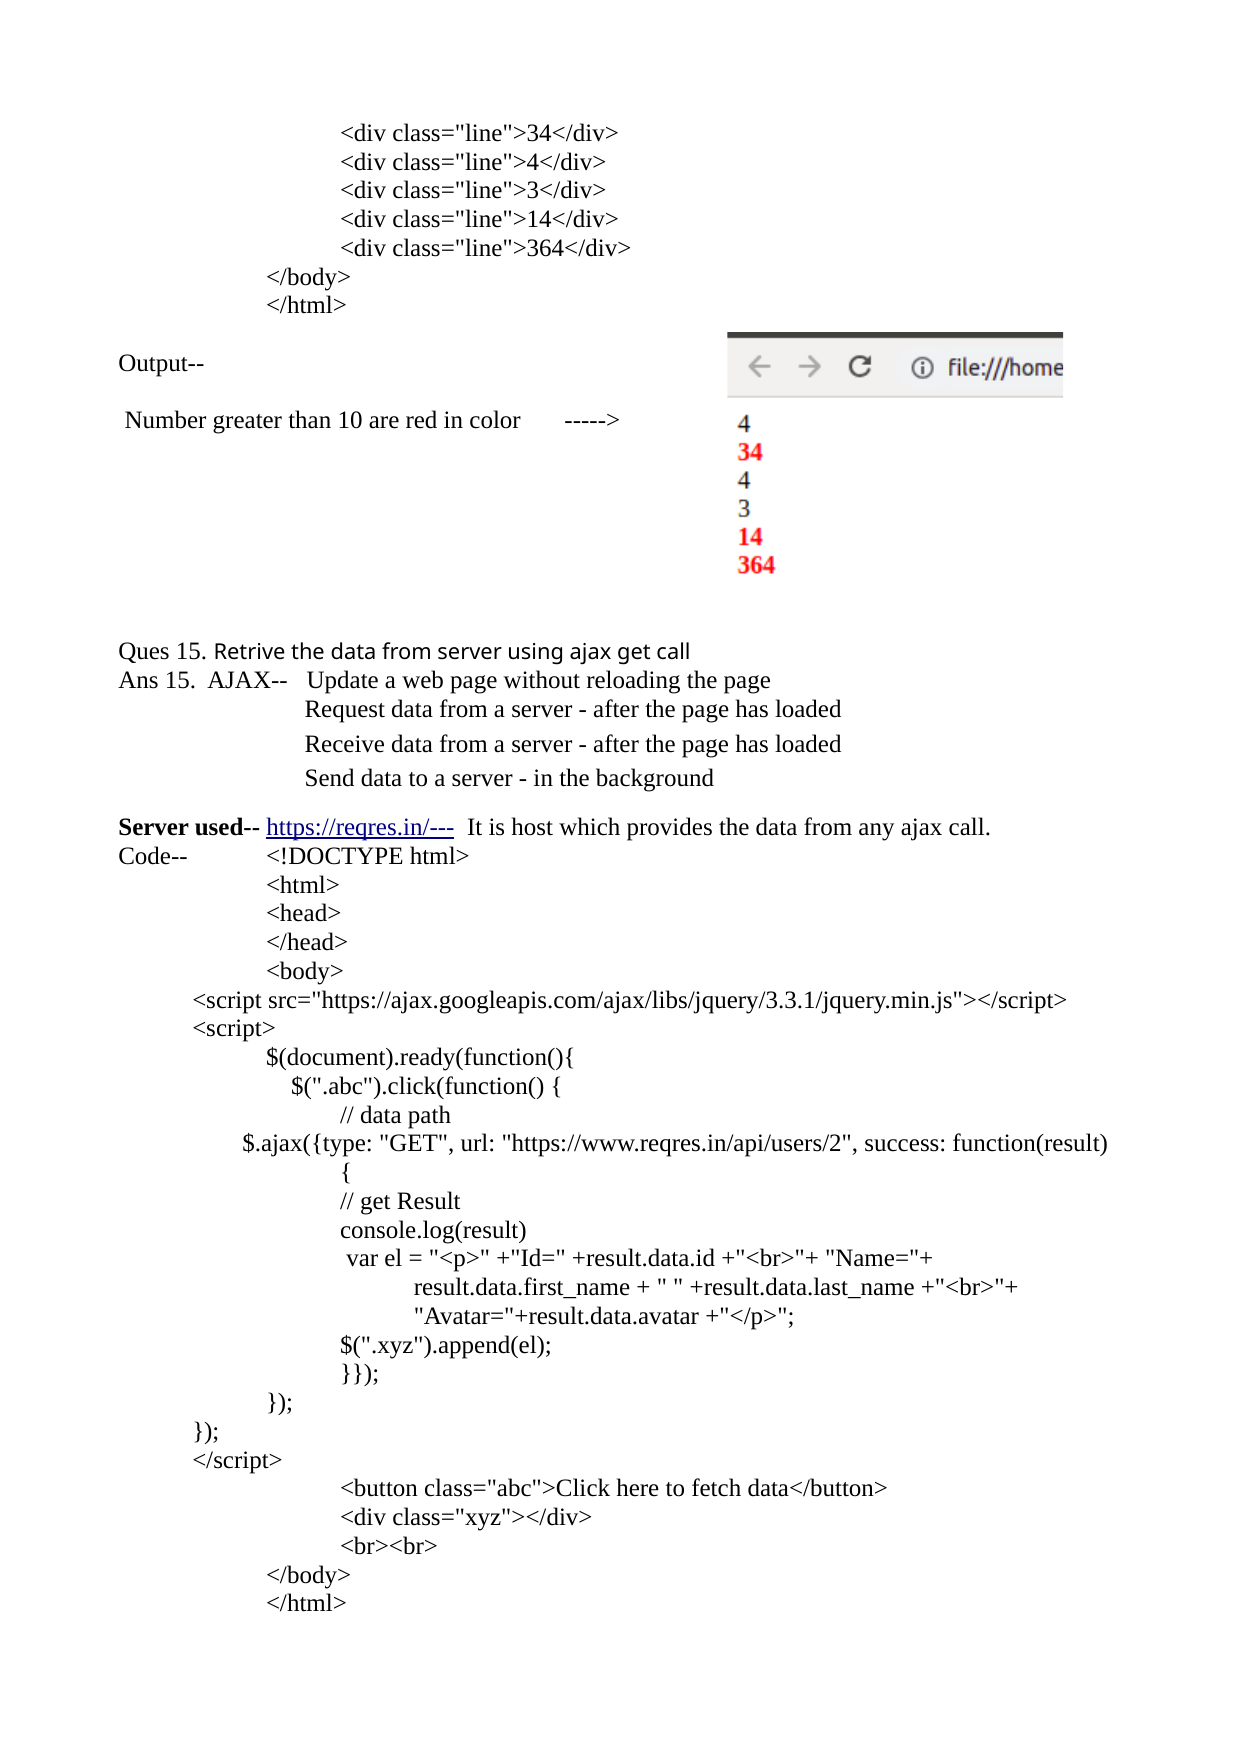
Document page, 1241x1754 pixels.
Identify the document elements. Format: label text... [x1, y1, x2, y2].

text <br><br> [118, 1531, 1122, 1560]
list Request data from a server - after the page has loaded [118, 694, 1122, 723]
text <div class="line">34</div> [118, 118, 1122, 147]
text <html> [118, 870, 1122, 898]
text </body> [118, 262, 1122, 291]
text </html> [118, 1588, 1122, 1617]
text <script src="https://ajax.googleapis.com/ajax/libs/jquery/3.3.1/jquery.min.js"></script> [118, 985, 1122, 1013]
text console.log(result) [118, 1215, 1122, 1243]
text <script> [118, 1013, 1122, 1042]
text </html> [118, 291, 1122, 319]
text </script> [118, 1445, 1122, 1473]
text <div class="line">14</div> [118, 204, 1122, 233]
text Number greater than 10 are red in color -----> [118, 406, 727, 434]
text }); [118, 1416, 1122, 1445]
text <div class="line">3</div> [118, 176, 1122, 204]
text $(document).ready(function(){ [118, 1042, 1122, 1071]
text <div class="line">4</div> [118, 147, 1122, 176]
text }}); [118, 1358, 1122, 1387]
text Ques 15. Retrive the data from server using ajax get call [118, 636, 1122, 665]
text [1064, 348, 1122, 377]
list Send data to a server - in the background [118, 763, 1122, 792]
text Server used-- https://reqres.in/--- It is host which provides the data from any ajax call. [118, 812, 1122, 841]
text [1064, 406, 1122, 434]
text $.ajax({type: "GET", url: "https://www.reqres.in/api/users/2", success: function(result) { [118, 1128, 1122, 1186]
text <head> [118, 898, 1122, 927]
text <button class="abc">Click here to fetch data</button> [118, 1473, 1122, 1502]
text </head> [118, 927, 1122, 956]
text Output-- [118, 348, 727, 377]
text <body> [118, 956, 1122, 985]
text Code-- <!DOCTYPE html> [118, 841, 1122, 870]
text // get Result [118, 1186, 1122, 1215]
list Receive data from a server - after the page has loaded [118, 729, 1122, 757]
text var el = "<p>" +"Id=" +result.data.id +"<br>"+ "Name="+ result.data.first_name + " " +result.data.last_name +"<br>"+ "Avatar="+result.data.avatar +"</p>"; [118, 1243, 1122, 1330]
picture [727, 332, 1064, 616]
text </body> [118, 1560, 1122, 1588]
text <div class="xyz"></div> [118, 1502, 1122, 1531]
text Ans 15. AJAX-- Update a web page without reloading the page [118, 665, 1122, 694]
text $(".xyz").append(el); [118, 1330, 1122, 1358]
text <div class="line">364</div> [118, 233, 1122, 262]
text // data path [118, 1100, 1122, 1128]
text $(".abc").click(function() { [118, 1071, 1122, 1100]
text }); [118, 1387, 1122, 1416]
